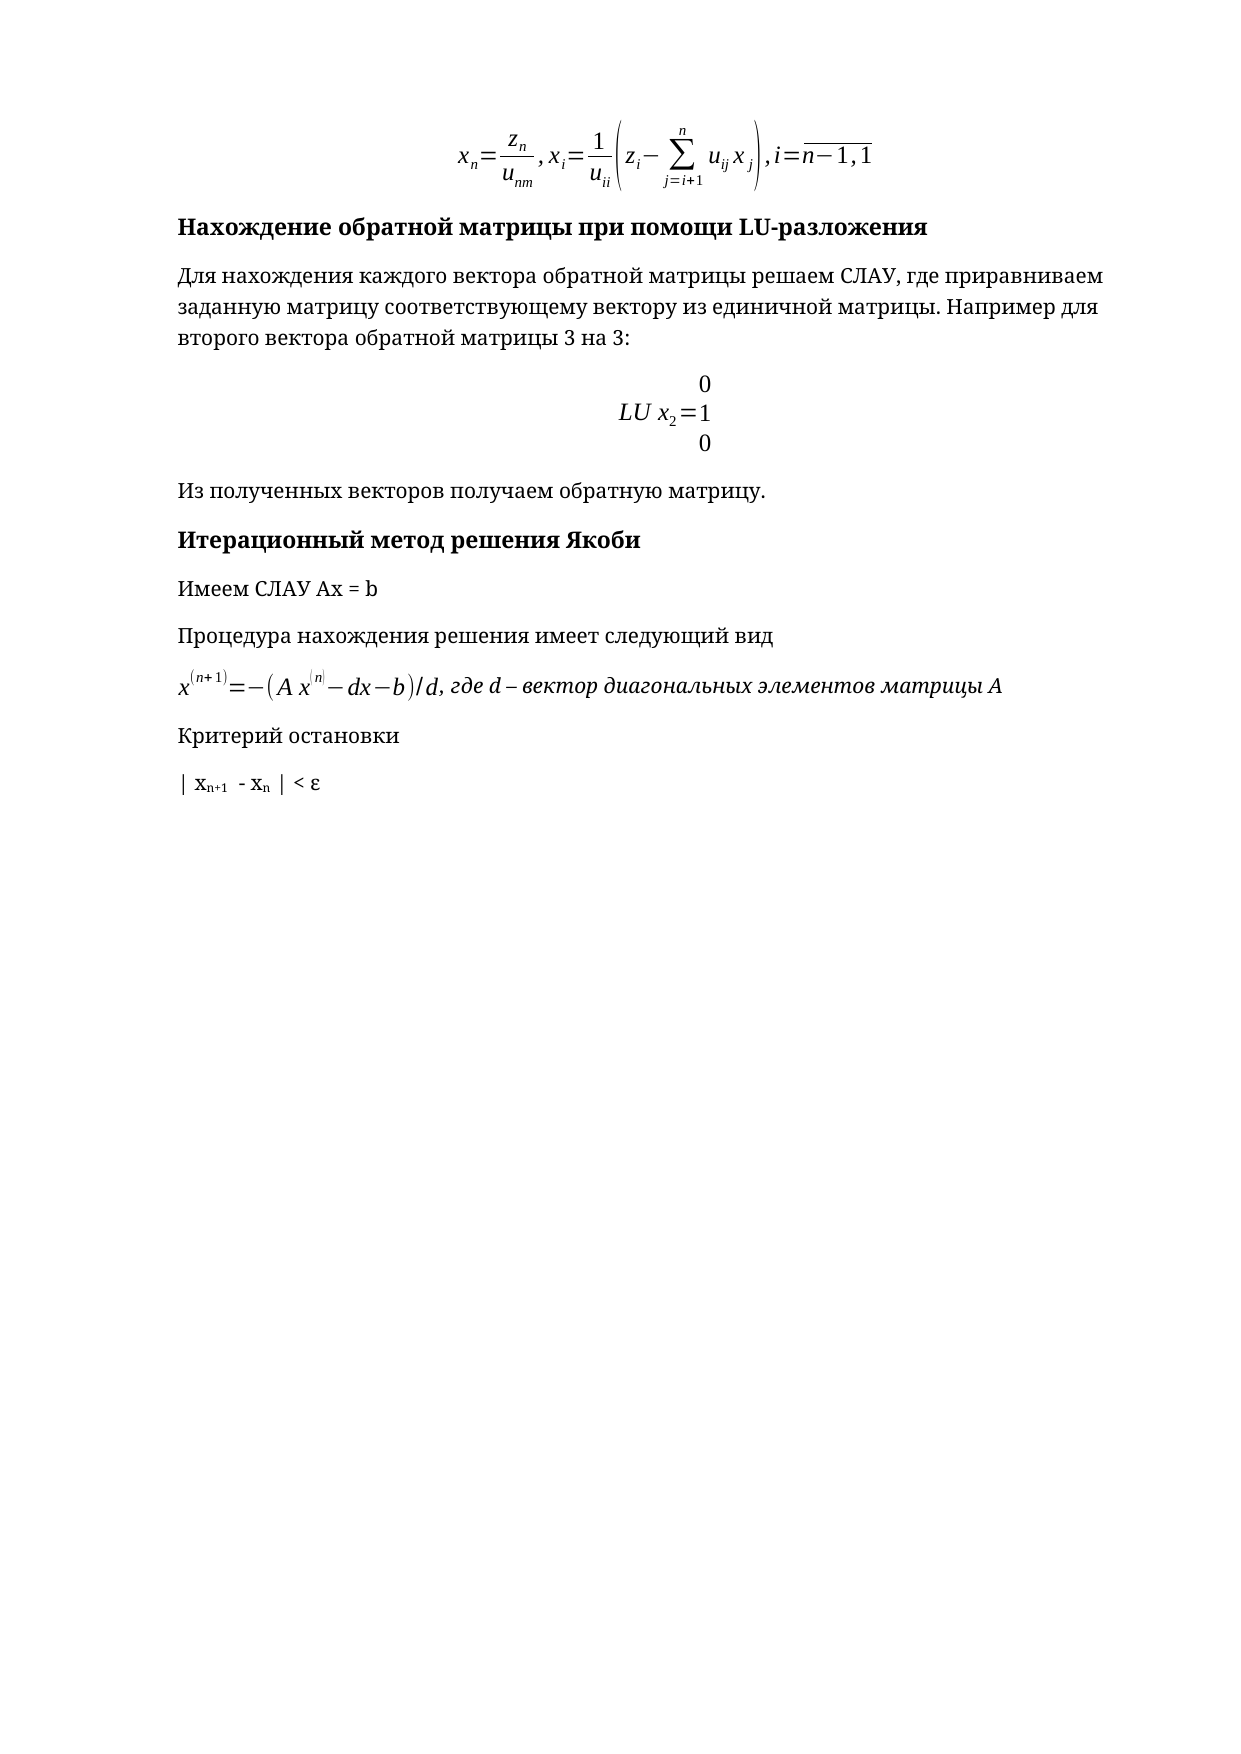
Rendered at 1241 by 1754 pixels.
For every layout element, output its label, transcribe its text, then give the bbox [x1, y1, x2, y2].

text Итерационный метод решения Якоби [177, 523, 1152, 555]
text Критерий остановки [177, 721, 1152, 749]
text Процедура нахождения решения имеет следующий вид [177, 621, 1152, 650]
text , где d – вектор диагональных элементов матрицы А [177, 668, 1152, 702]
text Нахождение обратной матрицы при помощи LU-разложения [177, 211, 1152, 242]
text Имеем СЛАУ Аx = b [177, 574, 1152, 602]
text Для нахождения каждого вектора обратной матрицы решаем СЛАУ, где приравниваем заданную матрицу соответствующему вектору из единичной матрицы. Например для второго вектора обратной матрицы 3 на 3: [177, 262, 1152, 351]
text | xn+1 - xn | < ε [177, 768, 1152, 796]
text Из полученных векторов получаем обратную матрицу. [177, 476, 1152, 505]
